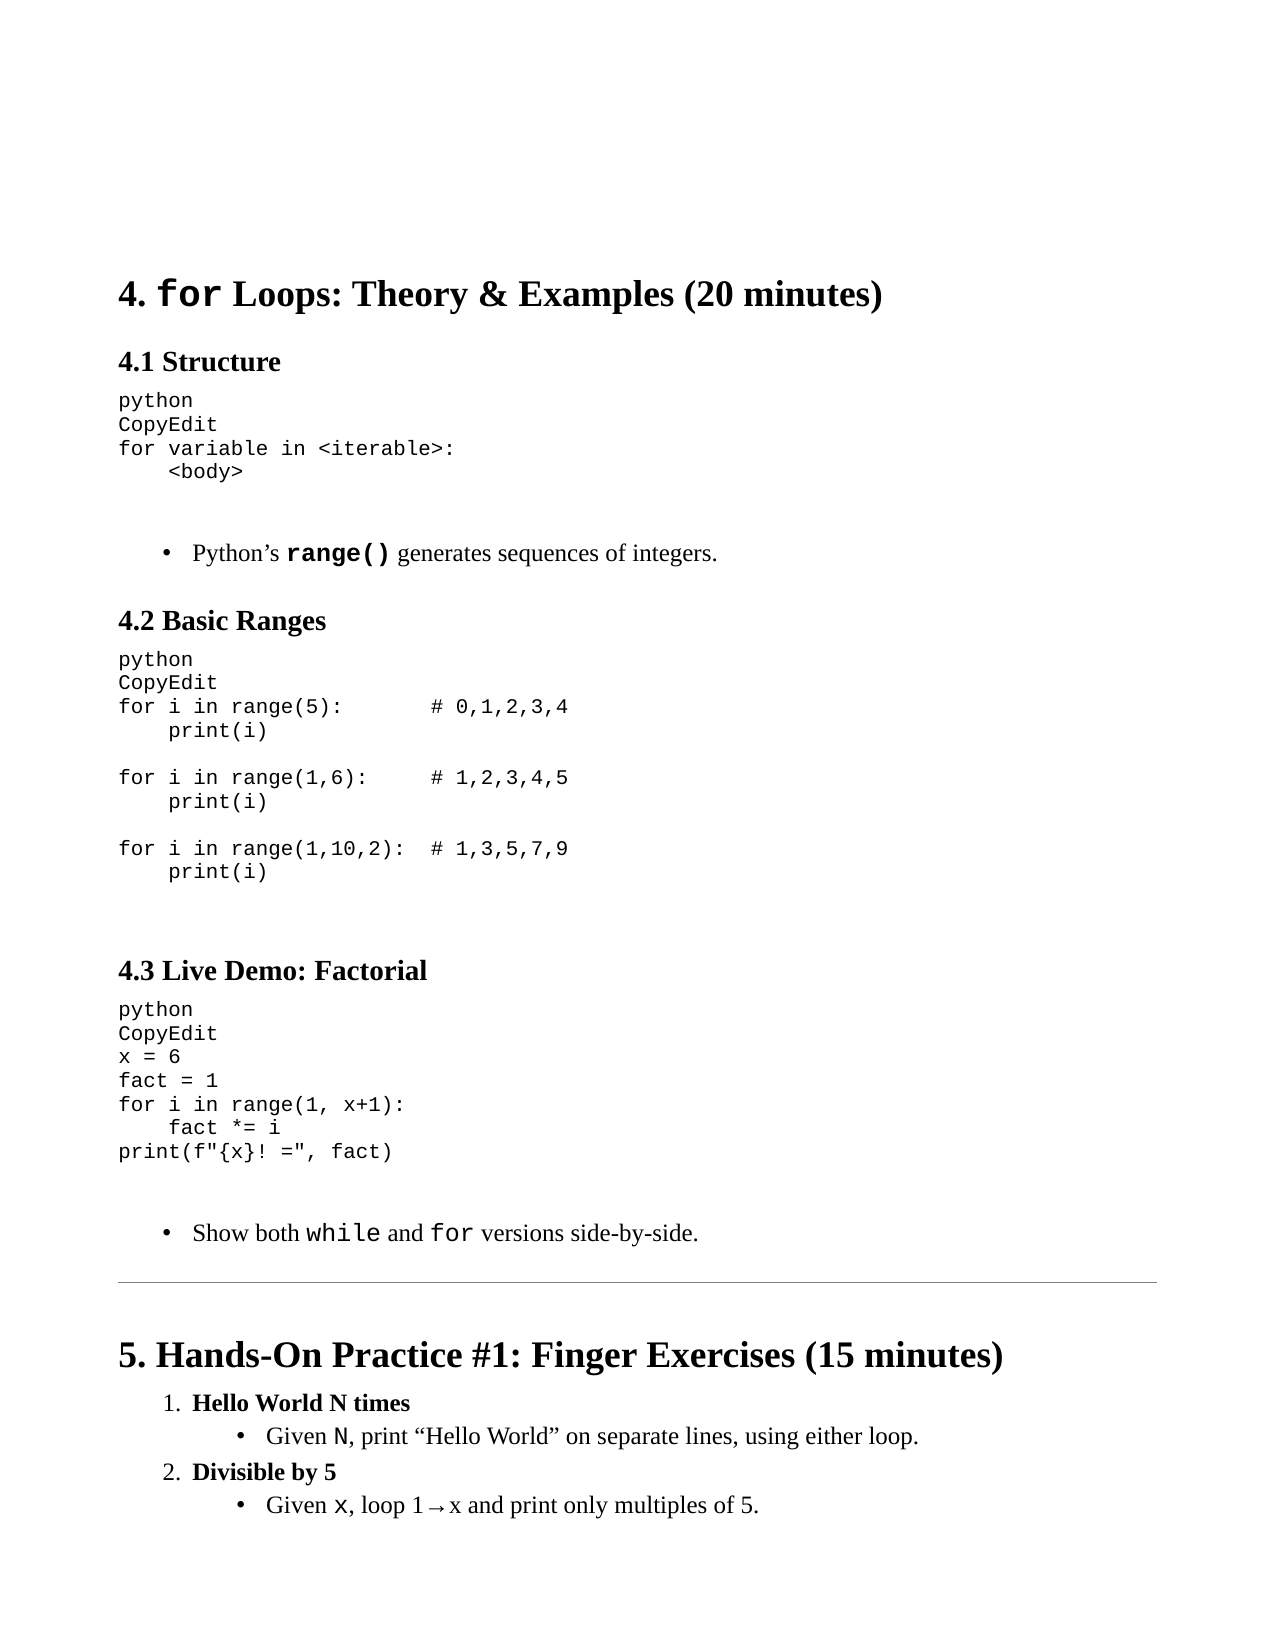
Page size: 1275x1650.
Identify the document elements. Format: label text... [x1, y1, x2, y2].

text <body> [118, 461, 1157, 485]
text for i in range(1,10,2): # 1,3,5,7,9 [118, 838, 1157, 862]
list Given N, print “Hello World” on separate lines, using either loop. [236, 1421, 1157, 1452]
text for i in range(1, x+1): [118, 1093, 1157, 1117]
text for variable in <iterable>: [118, 438, 1157, 461]
text print(f"{x}! =", fact) [118, 1141, 1157, 1164]
text print(i) [118, 791, 1157, 814]
text for i in range(1,6): # 1,2,3,4,5 [118, 767, 1157, 791]
text python [118, 390, 1157, 414]
list Divisible by 5 [162, 1457, 1157, 1486]
subtitle 4.2 Basic Ranges [118, 603, 1157, 636]
list Given x, loop 1→x and print only multiples of 5. [236, 1490, 1157, 1521]
subtitle 4.1 Structure [118, 344, 1157, 378]
text CopyEdit [118, 1023, 1157, 1046]
list Hello World N times [162, 1388, 1157, 1417]
list Show both while and for versions side-by-side. [162, 1218, 1157, 1248]
text print(i) [118, 862, 1157, 885]
text CopyEdit [118, 414, 1157, 438]
subtitle 5. Hands-On Practice #1: Finger Exercises (15 minutes) [118, 1333, 1157, 1376]
text print(i) [118, 720, 1157, 743]
subtitle 4.3 Live Demo: Factorial [118, 953, 1157, 986]
text for i in range(5): # 0,1,2,3,4 [118, 696, 1157, 720]
text python [118, 999, 1157, 1023]
text fact = 1 [118, 1070, 1157, 1093]
subtitle 4. for Loops: Theory & Examples (20 minutes) [118, 271, 1157, 317]
text fact *= i [118, 1117, 1157, 1141]
text CopyEdit [118, 672, 1157, 696]
text x = 6 [118, 1046, 1157, 1070]
text python [118, 649, 1157, 672]
list Python’s range() generates sequences of integers. [162, 538, 1157, 569]
